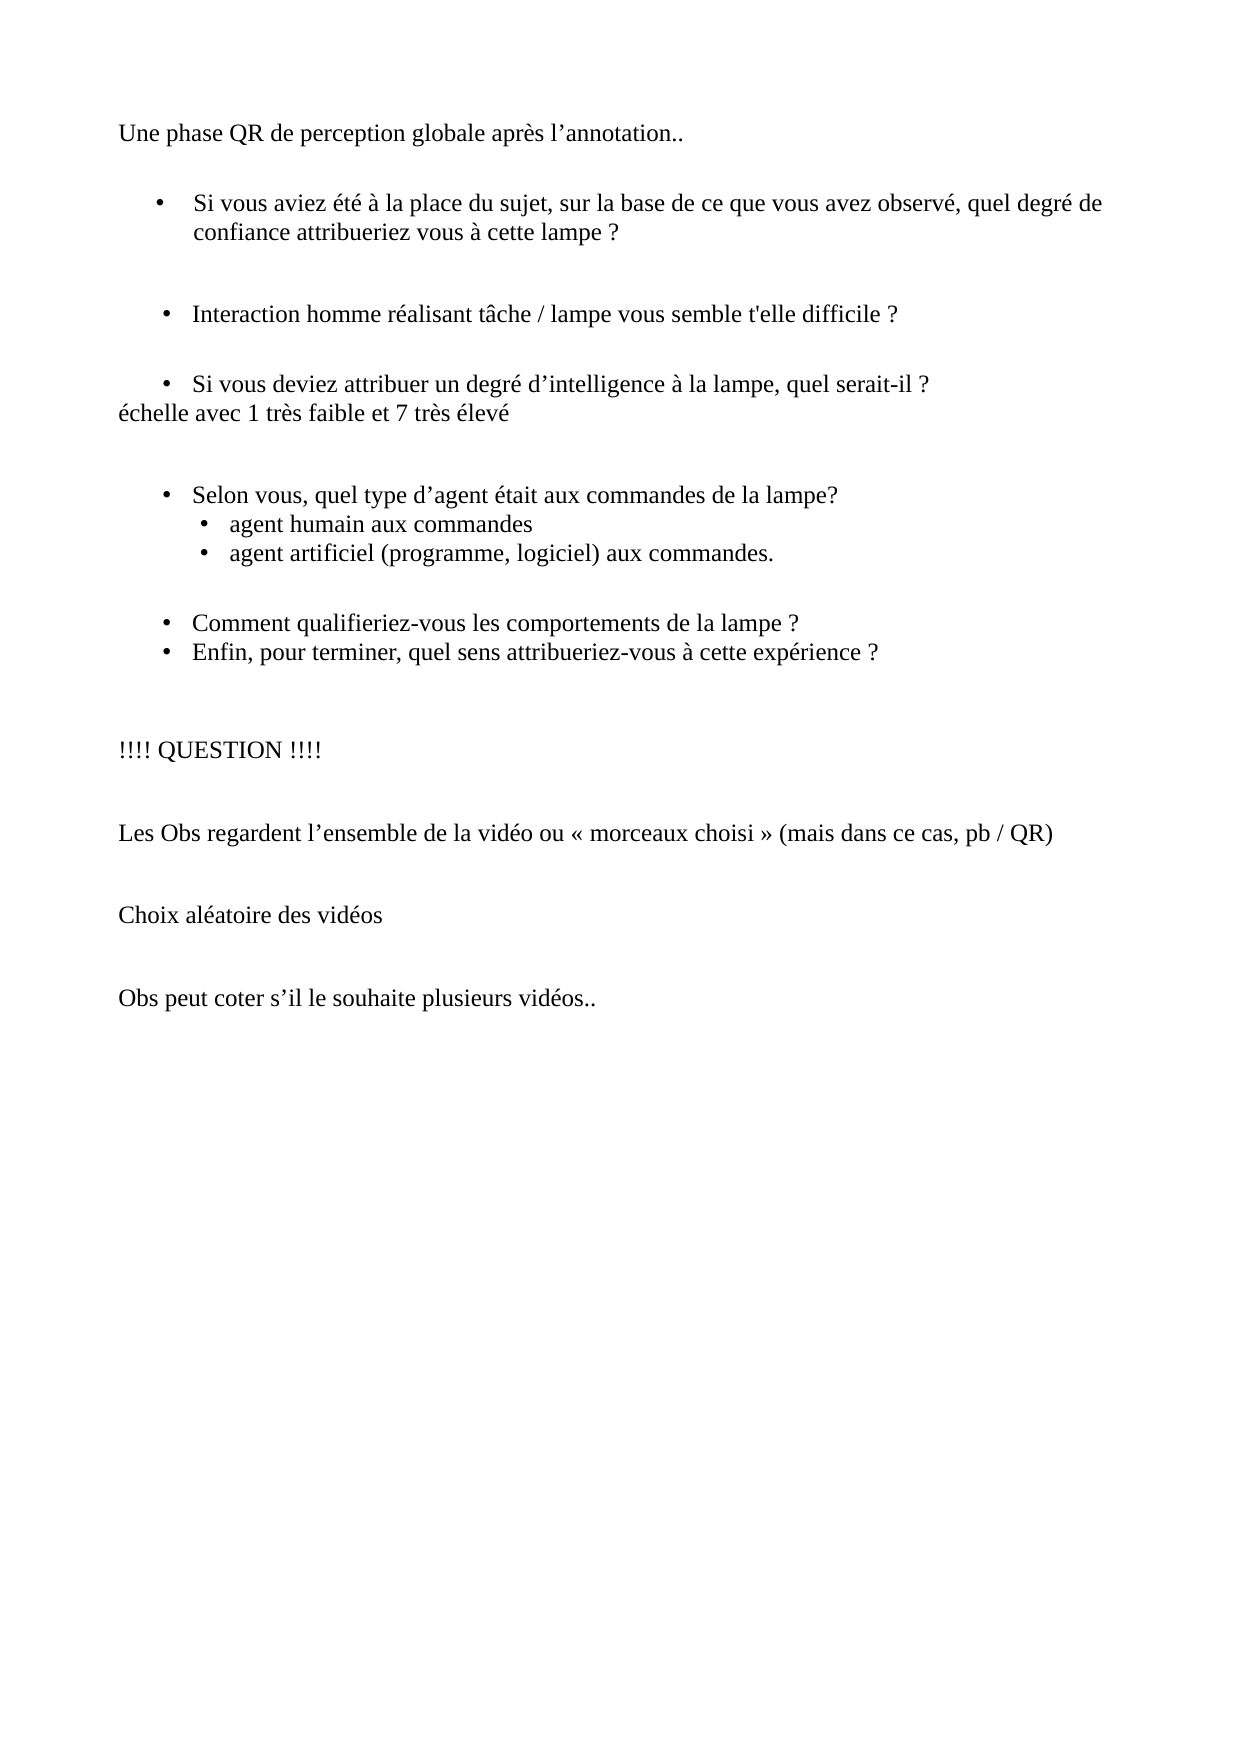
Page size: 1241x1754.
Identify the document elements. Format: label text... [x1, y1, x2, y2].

list Selon vous, quel type d’agent était aux commandes de la lampe? [162, 481, 1122, 509]
list Enfin, pour terminer, quel sens attribueriez-vous à cette expérience ? [162, 637, 1122, 666]
list Si vous deviez attribuer un degré d’intelligence à la lampe, quel serait-il ? [162, 369, 1122, 398]
text Une phase QR de perception globale après l’annotation.. [118, 118, 1122, 176]
text échelle avec 1 très faible et 7 très élevé [118, 398, 1122, 427]
text Les Obs regardent l’ensemble de la vidéo ou « morceaux choisi » (mais dans ce cas, pb / QR) [118, 818, 1122, 847]
text !!!! QUESTION !!!! [118, 736, 1122, 764]
list Comment qualifieriez-vous les comportements de la lampe ? [162, 608, 1122, 637]
text Obs peut coter s’il le souhaite plusieurs vidéos.. [118, 983, 1122, 1012]
text Choix aléatoire des vidéos [118, 901, 1122, 929]
list Si vous aviez été à la place du sujet, sur la base de ce que vous avez observé, quel degré de confiance attribueriez vous à cette lampe ? [156, 188, 1122, 246]
list agent humain aux commandes [200, 509, 1122, 538]
list Interaction homme réalisant tâche / lampe vous semble t'elle difficile ? [162, 299, 1122, 328]
list agent artificiel (programme, logiciel) aux commandes. [200, 538, 1122, 567]
